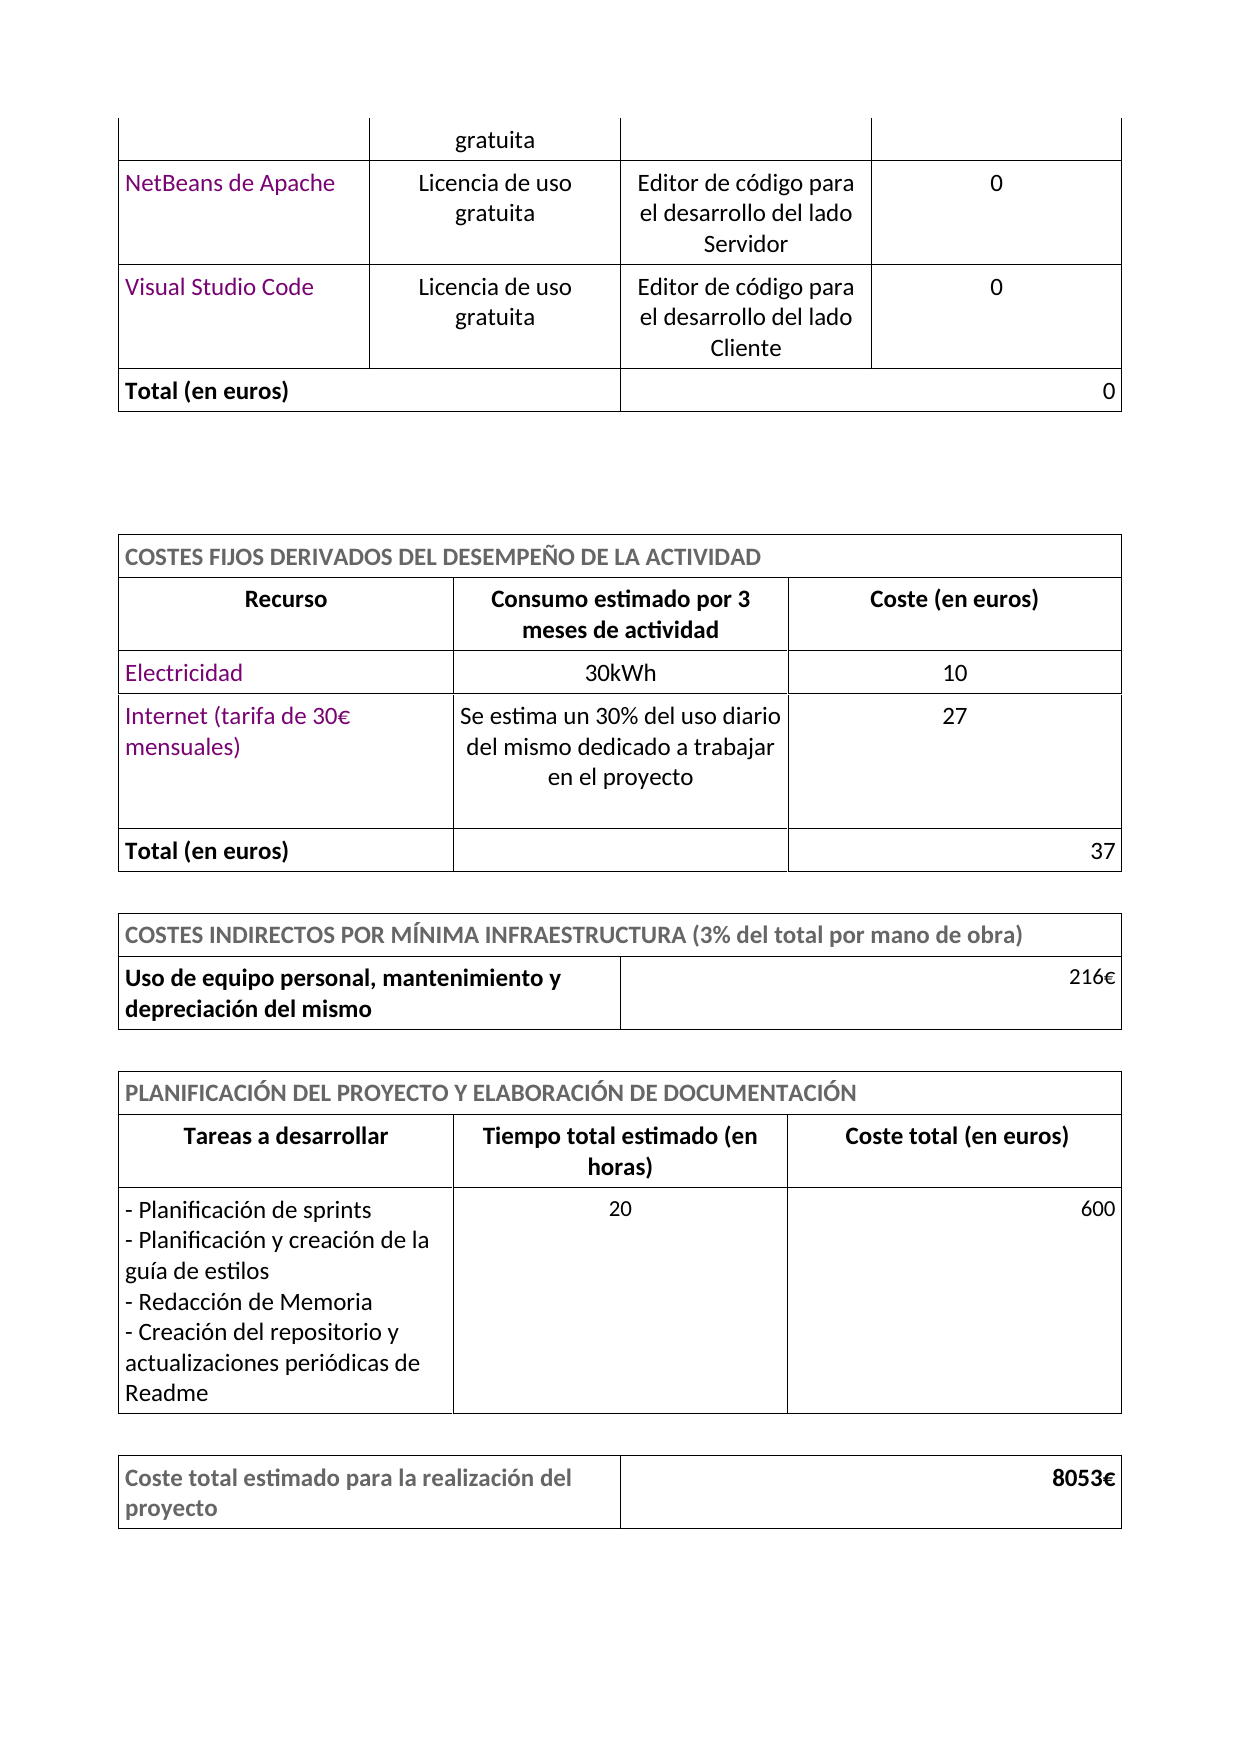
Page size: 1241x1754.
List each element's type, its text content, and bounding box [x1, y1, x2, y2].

table_cell Tareas a desarrollar [119, 1115, 452, 1187]
table_cell Editor de código para el desarrollo del lado Servidor [621, 161, 871, 264]
table_cell [621, 118, 871, 160]
table_cell gratuita [370, 118, 620, 160]
table_cell - Planificación de sprints - Planificación y creación de la guía de estilos - Redacción de Memoria - Creación del repositorio y actualizaciones periódicas de Readme [119, 1188, 452, 1413]
table_header 8053€ [621, 1456, 1121, 1528]
table_cell Editor de código para el desarrollo del lado Cliente [621, 265, 871, 368]
table_header COSTES INDIRECTOS POR MÍNIMA INFRAESTRUCTURA (3% del total por mano de obra) [119, 914, 1121, 956]
table_cell Visual Studio Code [119, 265, 369, 368]
table_cell Uso de equipo personal, mantenimiento y depreciación del mismo [119, 957, 620, 1029]
table_cell 0 [872, 265, 1121, 368]
table_header PLANIFICACIÓN DEL PROYECTO Y ELABORACIÓN DE DOCUMENTACIÓN [119, 1072, 1121, 1114]
table_cell [454, 829, 787, 871]
table_cell Licencia de uso gratuita [370, 265, 620, 368]
table_cell Se estima un 30% del uso diario del mismo dedicado a trabajar en el proyecto [454, 695, 787, 828]
table_cell Internet (tarifa de 30€ mensuales) [119, 695, 453, 828]
table_cell Consumo estimado por 3 meses de actividad [454, 578, 787, 650]
table_cell NetBeans de Apache [119, 161, 369, 264]
table_cell 0 [872, 161, 1121, 264]
table_cell 600 [788, 1188, 1121, 1413]
table_cell 27 [789, 695, 1121, 828]
table_cell [119, 118, 369, 160]
table_cell 20 [454, 1188, 787, 1413]
table_cell 37 [789, 829, 1121, 871]
table_cell Coste total (en euros) [788, 1115, 1121, 1187]
table_header COSTES FIJOS DERIVADOS DEL DESEMPEÑO DE LA ACTIVIDAD [119, 535, 1121, 577]
table_cell Recurso [119, 578, 453, 650]
table_cell Total (en euros) [119, 369, 620, 411]
table_header Coste total estimado para la realización del proyecto [119, 1456, 620, 1528]
table_cell [872, 118, 1121, 160]
table_cell 10 [789, 651, 1121, 693]
table_cell Electricidad [119, 651, 453, 693]
table_cell Licencia de uso gratuita [370, 161, 620, 264]
table_cell 216€ [621, 957, 1121, 1029]
table_cell 30kWh [454, 651, 787, 693]
table_cell Total (en euros) [119, 829, 453, 871]
table_cell Tiempo total estimado (en horas) [454, 1115, 787, 1187]
table_cell 0 [621, 369, 1121, 411]
table_cell Coste (en euros) [789, 578, 1121, 650]
